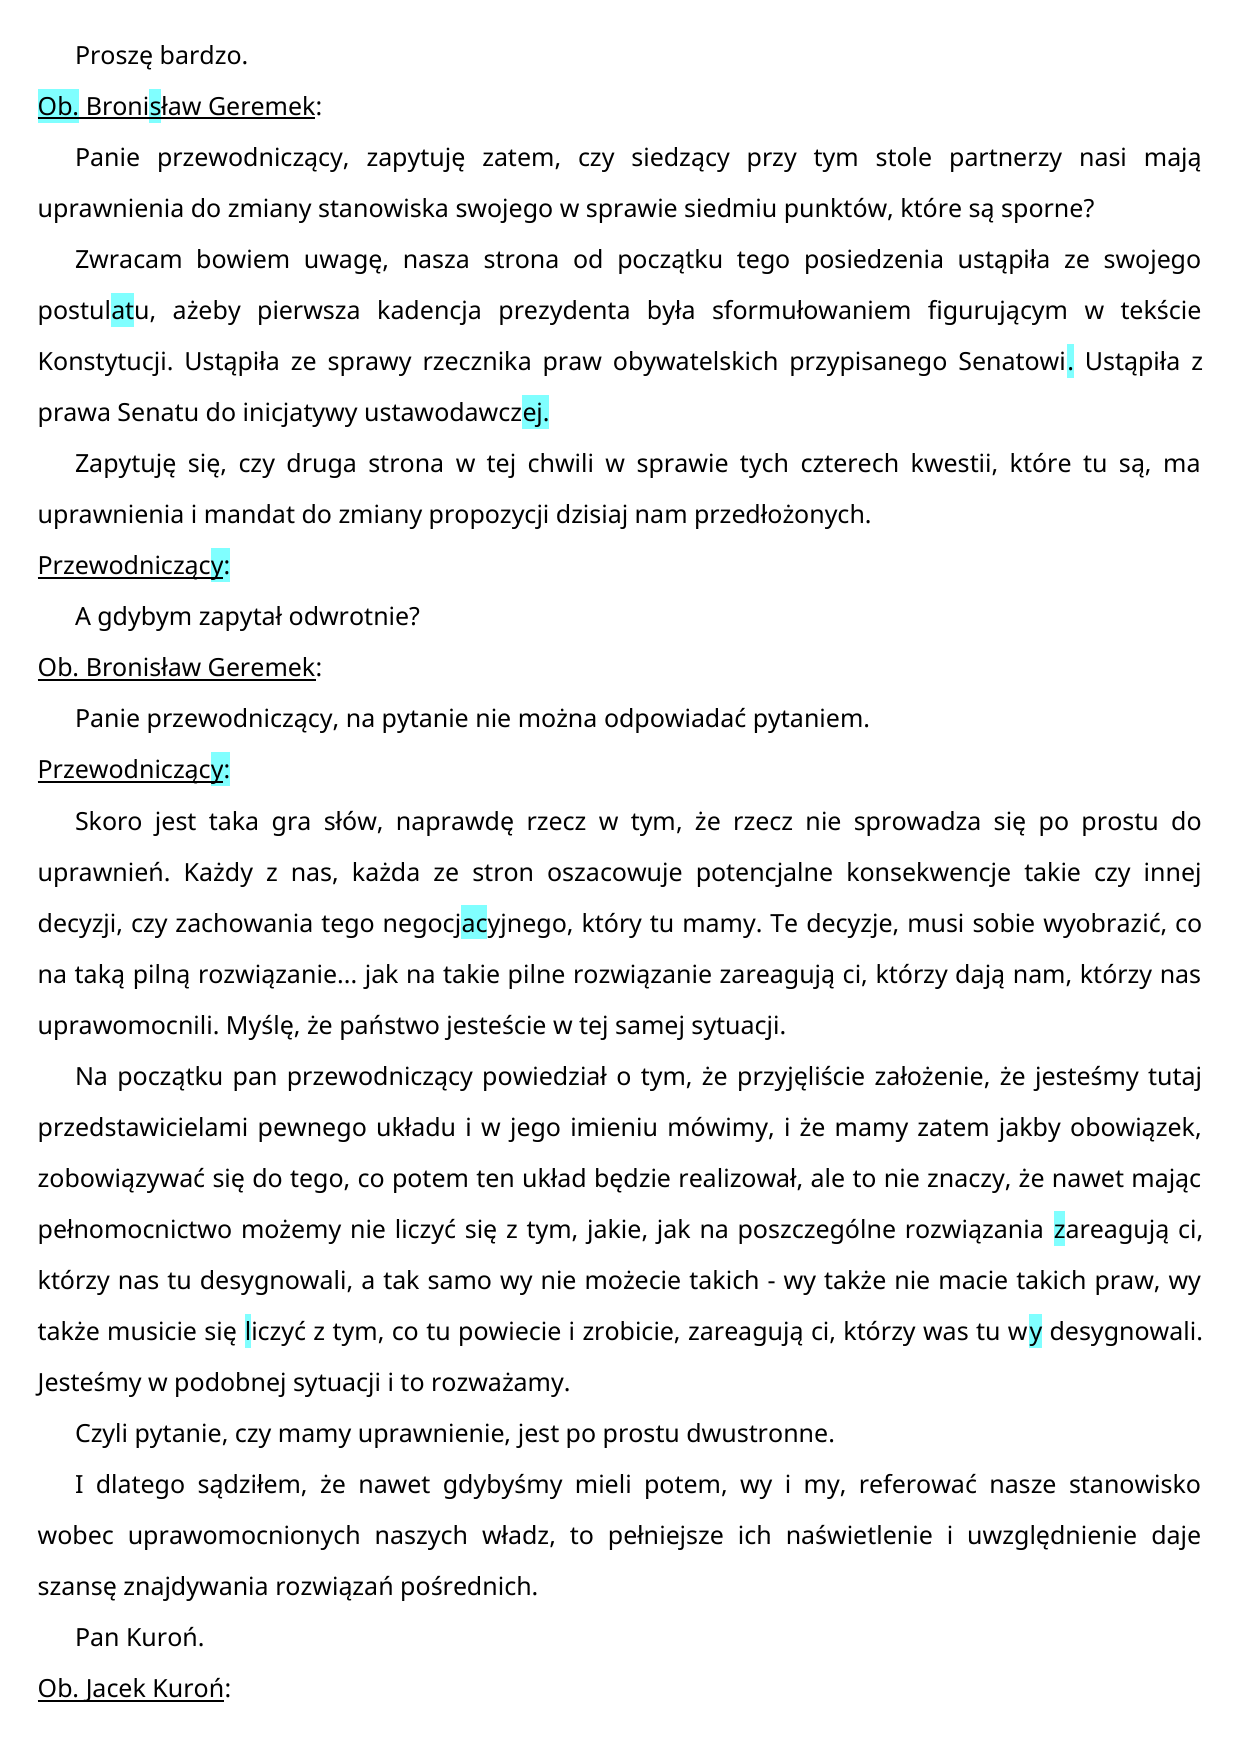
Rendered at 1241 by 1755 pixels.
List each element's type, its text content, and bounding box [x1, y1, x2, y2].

text Zapytuję się, czy druga strona w tej chwili w sprawie tych czterech kwestii, które tu są, ma uprawnienia i mandat do zmiany propozycji dzisiaj nam przedłożonych. [37, 446, 1203, 531]
text A gdybym zapytał odwrotnie? [37, 599, 1203, 633]
text Czyli pytanie, czy mamy uprawnienie, jest po prostu dwustronne. [37, 1416, 1203, 1450]
text Przewodniczący: [37, 548, 1203, 582]
text Panie przewodniczący, na pytanie nie można odpowiadać pytaniem. [37, 701, 1203, 735]
text Panie przewodniczący, zapytuję zatem, czy siedzący przy tym stole partnerzy nasi mają uprawnienia do zmiany stanowiska swojego w sprawie siedmiu punktów, które są sporne? [37, 139, 1203, 225]
text Ob. Jacek Kuroń: [37, 1671, 1203, 1705]
text Proszę bardzo. [37, 37, 1203, 72]
text Ob. Bronisław Geremek: [37, 650, 1203, 684]
text Skoro jest taka gra słów, naprawdę rzecz w tym, że rzecz nie sprowadza się po prostu do uprawnień. Każdy z nas, każda ze stron oszacowuje potencjalne konsekwencje takie czy innej decyzji, czy zachowania tego negocjacyjnego, który tu mamy. Te decyzje, musi sobie wyobrazić, co na taką pilną rozwiązanie... jak na takie pilne rozwiązanie zareagują ci, którzy dają nam, którzy nas uprawomocnili. Myślę, że państwo jesteście w tej samej sytuacji. [37, 803, 1203, 1041]
text Ob. Bronisław Geremek: [37, 88, 1203, 123]
text Pan Kuroń. [37, 1620, 1203, 1654]
text Przewodniczący: [37, 752, 1203, 786]
text Na początku pan przewodniczący powiedział o tym, że przyjęliście założenie, że jesteśmy tutaj przedstawicielami pewnego układu i w jego imieniu mówimy, i że mamy zatem jakby obowiązek, zobowiązywać się do tego, co potem ten układ będzie realizował, ale to nie znaczy, że nawet mając pełnomocnictwo możemy nie liczyć się z tym, jakie, jak na poszczególne rozwiązania zareagują ci, którzy nas tu desygnowali, a tak samo wy nie możecie takich - wy także nie macie takich praw, wy także musicie się liczyć z tym, co tu powiecie i zrobicie, zareagują ci, którzy was tu wy desygnowali. Jesteśmy w podobnej sytuacji i to rozważamy. [37, 1058, 1203, 1399]
text I dlatego sądziłem, że nawet gdybyśmy mieli potem, wy i my, referować nasze stanowisko wobec uprawomocnionych naszych władz, to pełniejsze ich naświetlenie i uwzględnienie daje szansę znajdywania rozwiązań pośrednich. [37, 1467, 1203, 1603]
text Zwracam bowiem uwagę, nasza strona od początku tego posiedzenia ustąpiła ze swojego postulatu, ażeby pierwsza kadencja prezydenta była sformułowaniem figurującym w tekście Konstytucji. Ustąpiła ze sprawy rzecznika praw obywatelskich przypisanego Senatowi. Ustąpiła z prawa Senatu do inicjatywy ustawodawczej. [37, 242, 1203, 429]
